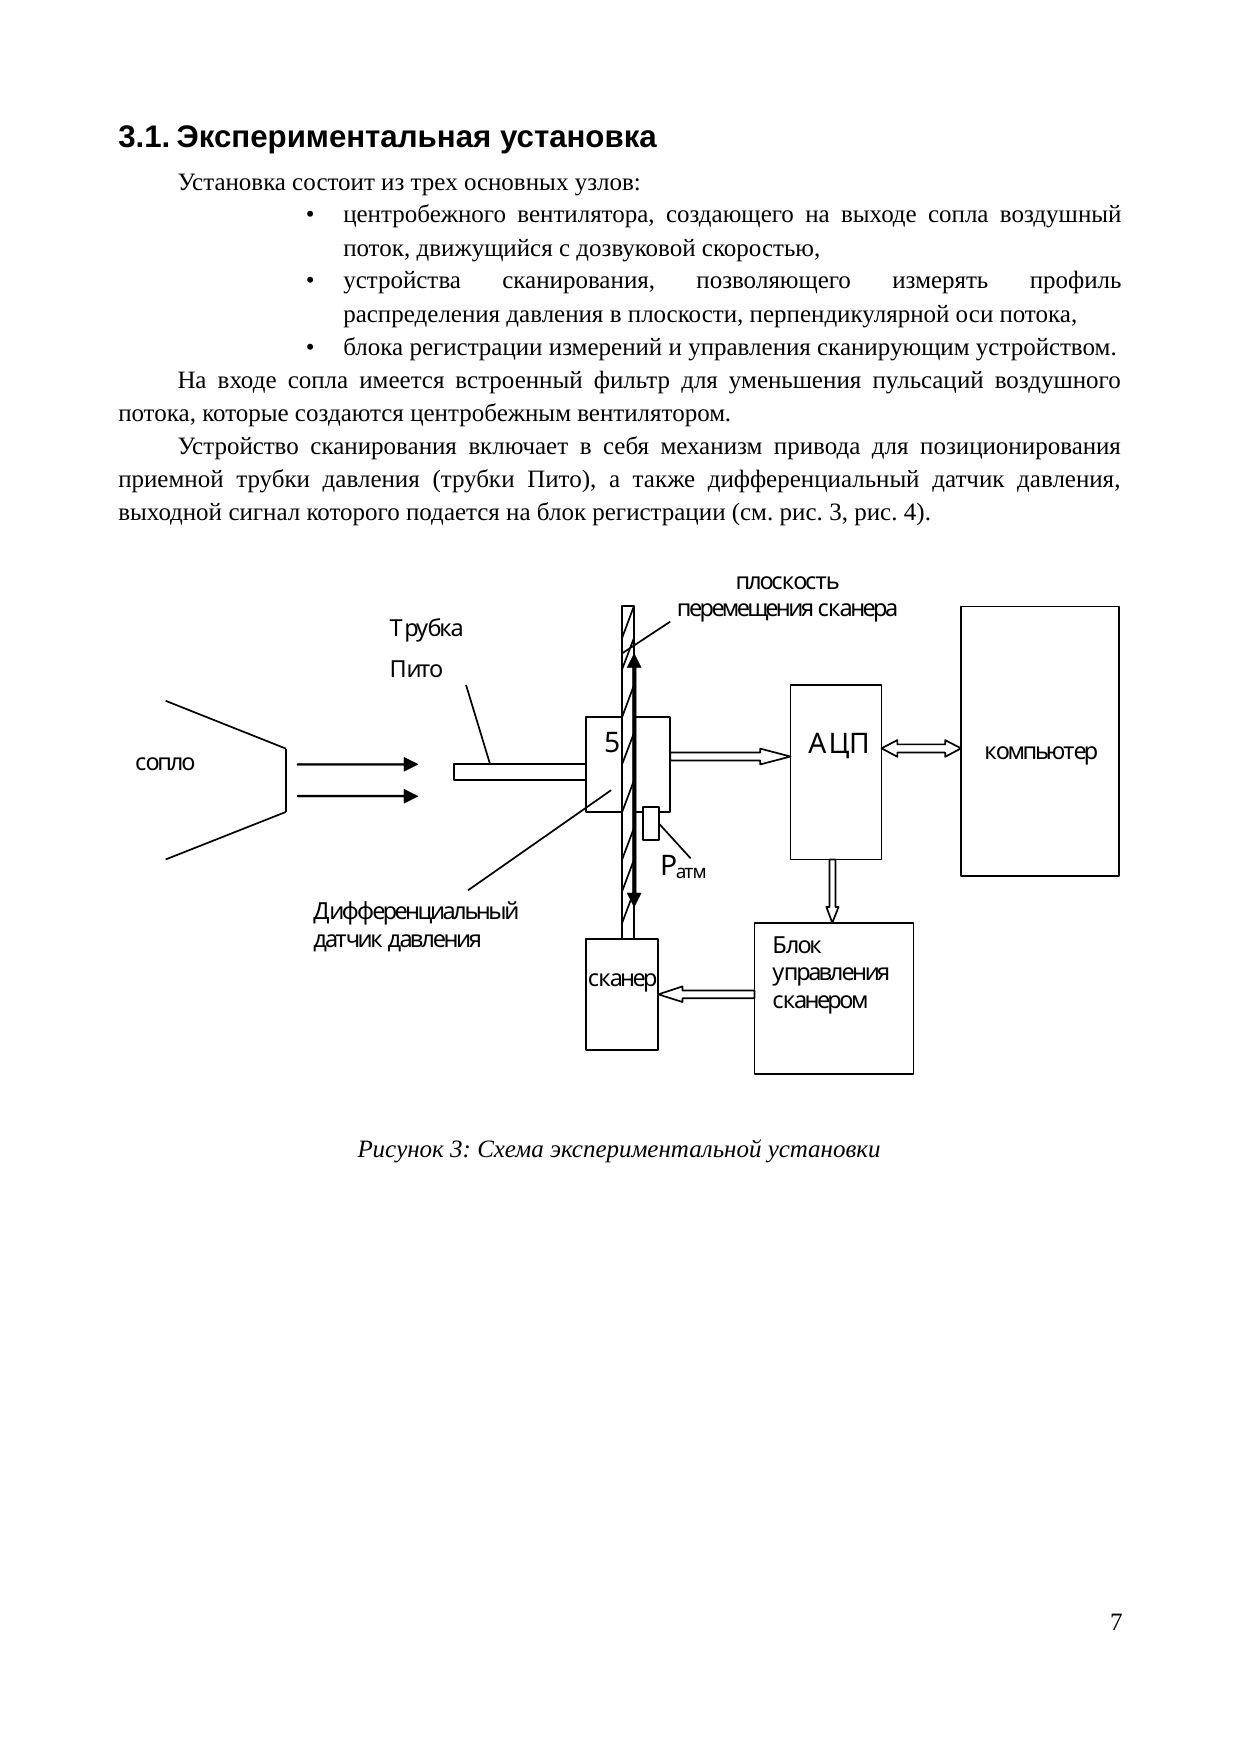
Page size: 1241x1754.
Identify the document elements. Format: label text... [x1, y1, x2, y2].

list центробежного вентилятора, создающего на выходе сопла воздушный поток, движущийся с дозвуковой скоростью, [306, 199, 1122, 261]
text Устройство сканирования включает в себя механизм привода для позиционирования приемной трубки давления (трубки Пито), а также дифференциальный датчик давления, выходной сигнал которого подается на блок регистрации (см. рис. 3, рис. 4). [118, 431, 1122, 526]
text Установка состоит из трех основных узлов: [118, 167, 1122, 195]
text На входе сопла имеется встроенный фильтр для уменьшения пульсаций воздушного потока, которые создаются центробежным вентилятором. [118, 365, 1122, 426]
subtitle Экспериментальная установка [118, 118, 1122, 154]
text Рисунок 3: Схема экспериментальной установки [118, 1134, 1122, 1162]
list устройства сканирования, позволяющего измерять профиль распределения давления в плоскости, перпендикулярной оси потока, [306, 266, 1122, 327]
list блока регистрации измерений и управления сканирующим устройством. [306, 332, 1122, 360]
